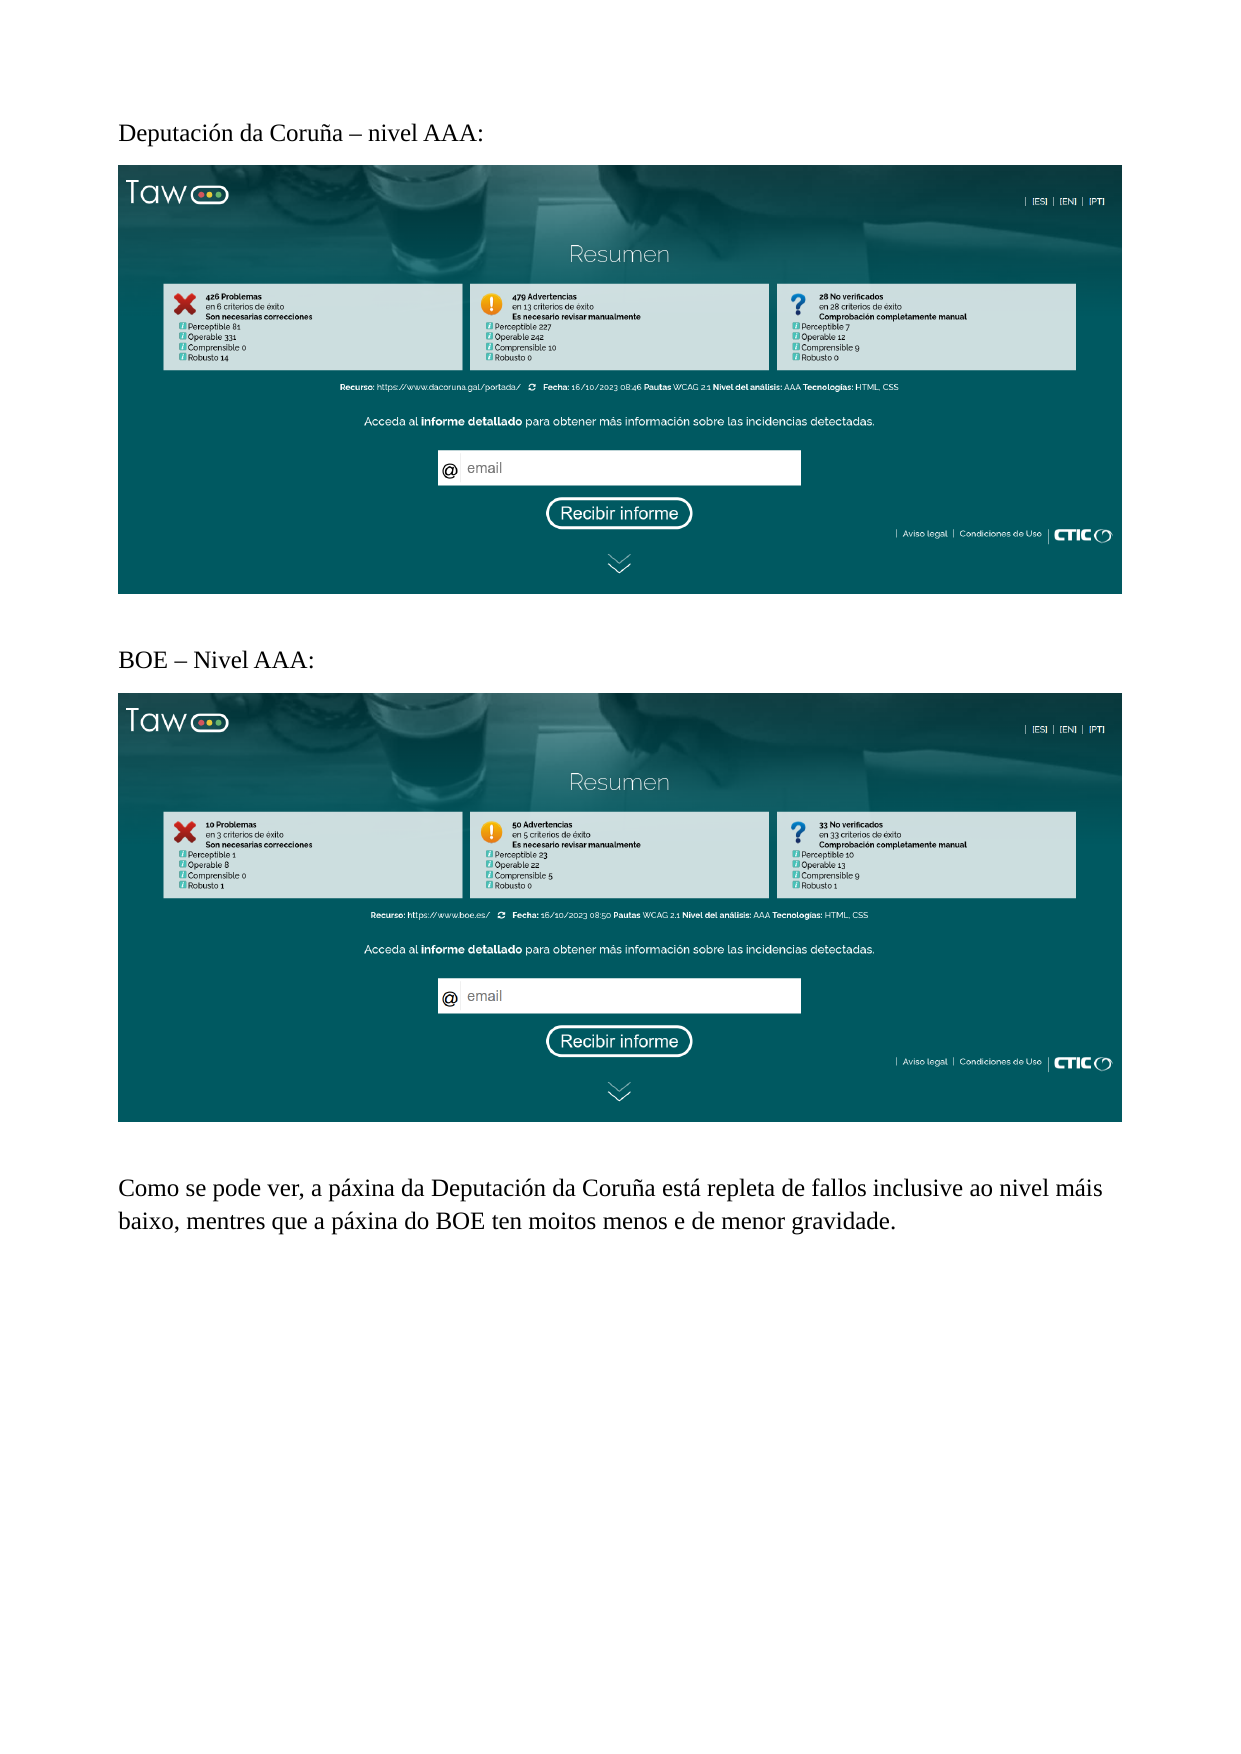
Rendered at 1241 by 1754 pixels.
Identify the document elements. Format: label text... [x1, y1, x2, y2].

picture [118, 693, 1123, 1122]
text BOE – Nivel AAA: [118, 646, 1122, 674]
picture [118, 165, 1123, 594]
text Deputación da Coruña – nivel AAA: [118, 118, 1122, 147]
text Como se pode ver, a páxina da Deputación da Coruña está repleta de fallos inclusive ao nivel máis baixo, mentres que a páxina do BOE ten moitos menos e de menor gravidade. [118, 1173, 1122, 1235]
